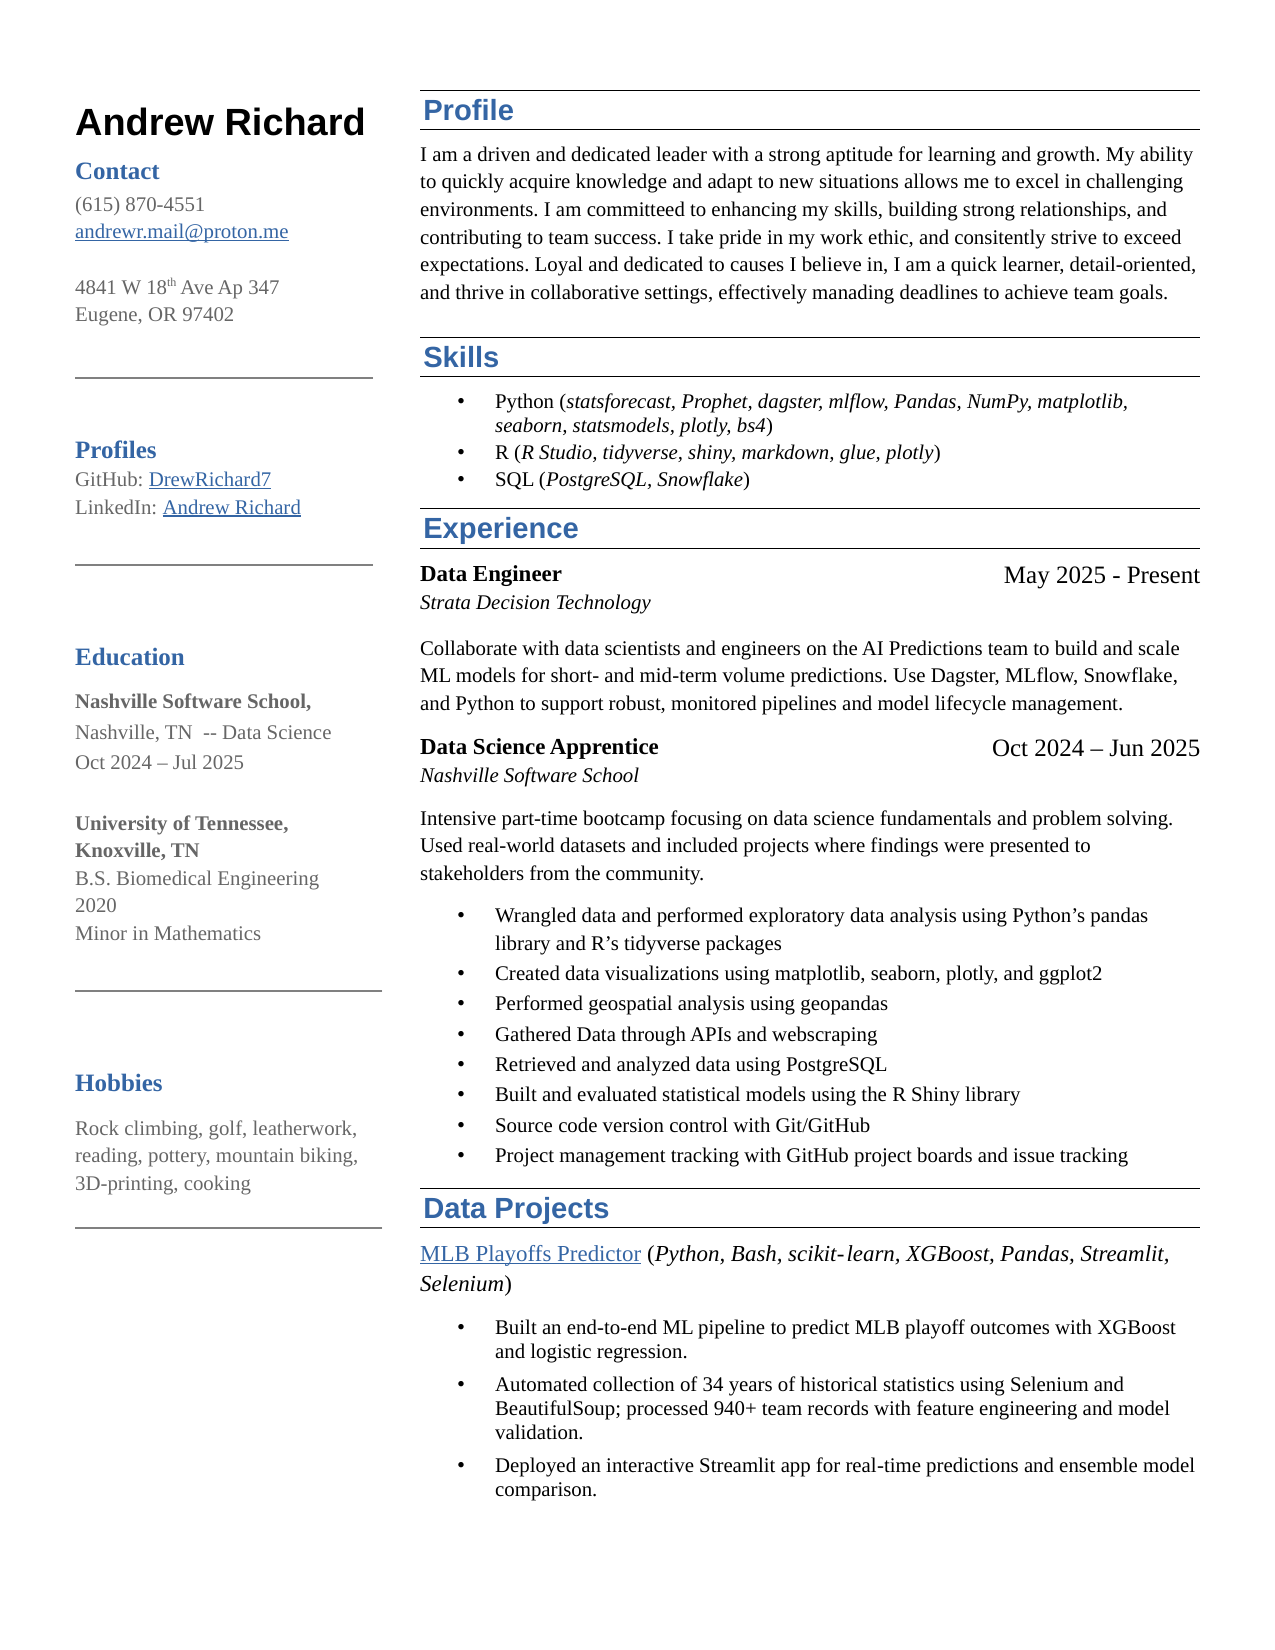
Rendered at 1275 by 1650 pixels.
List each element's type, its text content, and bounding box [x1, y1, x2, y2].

list Retrieved and analyzed data using PostgreSQL [457, 1052, 1200, 1076]
text Education [75, 642, 420, 671]
text Intensive part-time bootcamp focusing on data science fundamentals and problem solving. Used real-world datasets and included projects where findings were presented to stakeholders from the community. [420, 806, 1200, 885]
text Minor in Mathematics [75, 921, 420, 945]
subtitle Profile [420, 91, 1200, 129]
list SQL (PostgreSQL, Snowflake) [457, 467, 1200, 491]
text Knoxville, TN [75, 838, 420, 862]
list Gathered Data through APIs and webscraping [457, 1022, 1200, 1046]
text andrewr.mail@proton.me [75, 219, 420, 243]
text 2020 [75, 893, 420, 917]
list Built and evaluated statistical models using the R Shiny library [457, 1082, 1200, 1106]
text (615) 870-4551 [75, 192, 420, 216]
list Built an end‑to‑end ML pipeline to predict MLB playoff outcomes with XGBoost and logistic regression. [457, 1315, 1200, 1363]
text University of Tennessee, [75, 811, 420, 835]
list R (R Studio, tidyverse, shiny, markdown, glue, plotly) [457, 440, 1200, 464]
text 4841 W 18th Ave Ap 347 Eugene, OR 97402 [75, 275, 420, 326]
table_header Oct 2024 – Jun 2025 [944, 733, 1200, 806]
table_header May 2025 - Present [944, 560, 1200, 635]
text Nashville Software School, [75, 689, 420, 713]
text Nashville, TN -- Data Science [75, 720, 420, 744]
list Source code version control with Git/GitHub [457, 1112, 1200, 1137]
text MLB Playoffs Predictor (Python, Bash, scikit‑learn, XGBoost, Pandas, Streamlit, Selenium) [420, 1240, 1200, 1297]
list Deployed an interactive Streamlit app for real‑time predictions and ensemble model comparison. [457, 1453, 1200, 1501]
text Contact [75, 156, 420, 185]
subtitle Experience [420, 509, 1200, 548]
list Created data visualizations using matplotlib, seaborn, plotly, and ggplot2 [457, 961, 1200, 985]
list Project management tracking with GitHub project boards and issue tracking [457, 1143, 1200, 1167]
subtitle Data Projects [420, 1189, 1200, 1227]
text Profiles GitHub: DrewRichard7 [75, 435, 420, 491]
subtitle Andrew Richard [75, 100, 420, 144]
text Hobbies [75, 1068, 420, 1097]
list Automated collection of 34 years of historical statistics using Selenium and BeautifulSoup; processed 940+ team records with feature engineering and model validation. [457, 1372, 1200, 1444]
list Collaborate with data scientists and engineers on the AI Predictions team to build and scale ML models for short- and mid‑term volume predictions. Use Dagster, MLflow, Snowflake, and Python to support robust, monitored pipelines and model lifecycle management. [420, 635, 1200, 715]
table_header Data Engineer Strata Decision Technology [420, 560, 944, 635]
table_header Data Science Apprentice Nashville Software School [420, 733, 944, 806]
text I am a driven and dedicated leader with a strong aptitude for learning and growth. My ability to quickly acquire knowledge and adapt to new situations allows me to excel in challenging environments. I am committeed to enhancing my skills, building strong relationships, and contributing to team success. I take pride in my work ethic, and consitently strive to exceed expectations. Loyal and dedicated to causes I believe in, I am a quick learner, detail-oriented, and thrive in collaborative settings, effectively manading deadlines to achieve team goals. [420, 142, 1200, 304]
subtitle Skills [420, 338, 1200, 376]
list Performed geospatial analysis using geopandas [457, 991, 1200, 1015]
text Rock climbing, golf, leatherwork, reading, pottery, mountain biking, 3D-printing, cooking [75, 1116, 382, 1195]
list Python (statsforecast, Prophet, dagster, mlflow, Pandas, NumPy, matplotlib, seaborn, statsmodels, plotly, bs4) [457, 389, 1200, 437]
text B.S. Biomedical Engineering [75, 866, 420, 890]
text Oct 2024 – Jul 2025 [75, 750, 420, 774]
text LinkedIn: Andrew Richard [75, 495, 420, 519]
list Wrangled data and performed exploratory data analysis using Python’s pandas library and R’s tidyverse packages [457, 903, 1200, 955]
